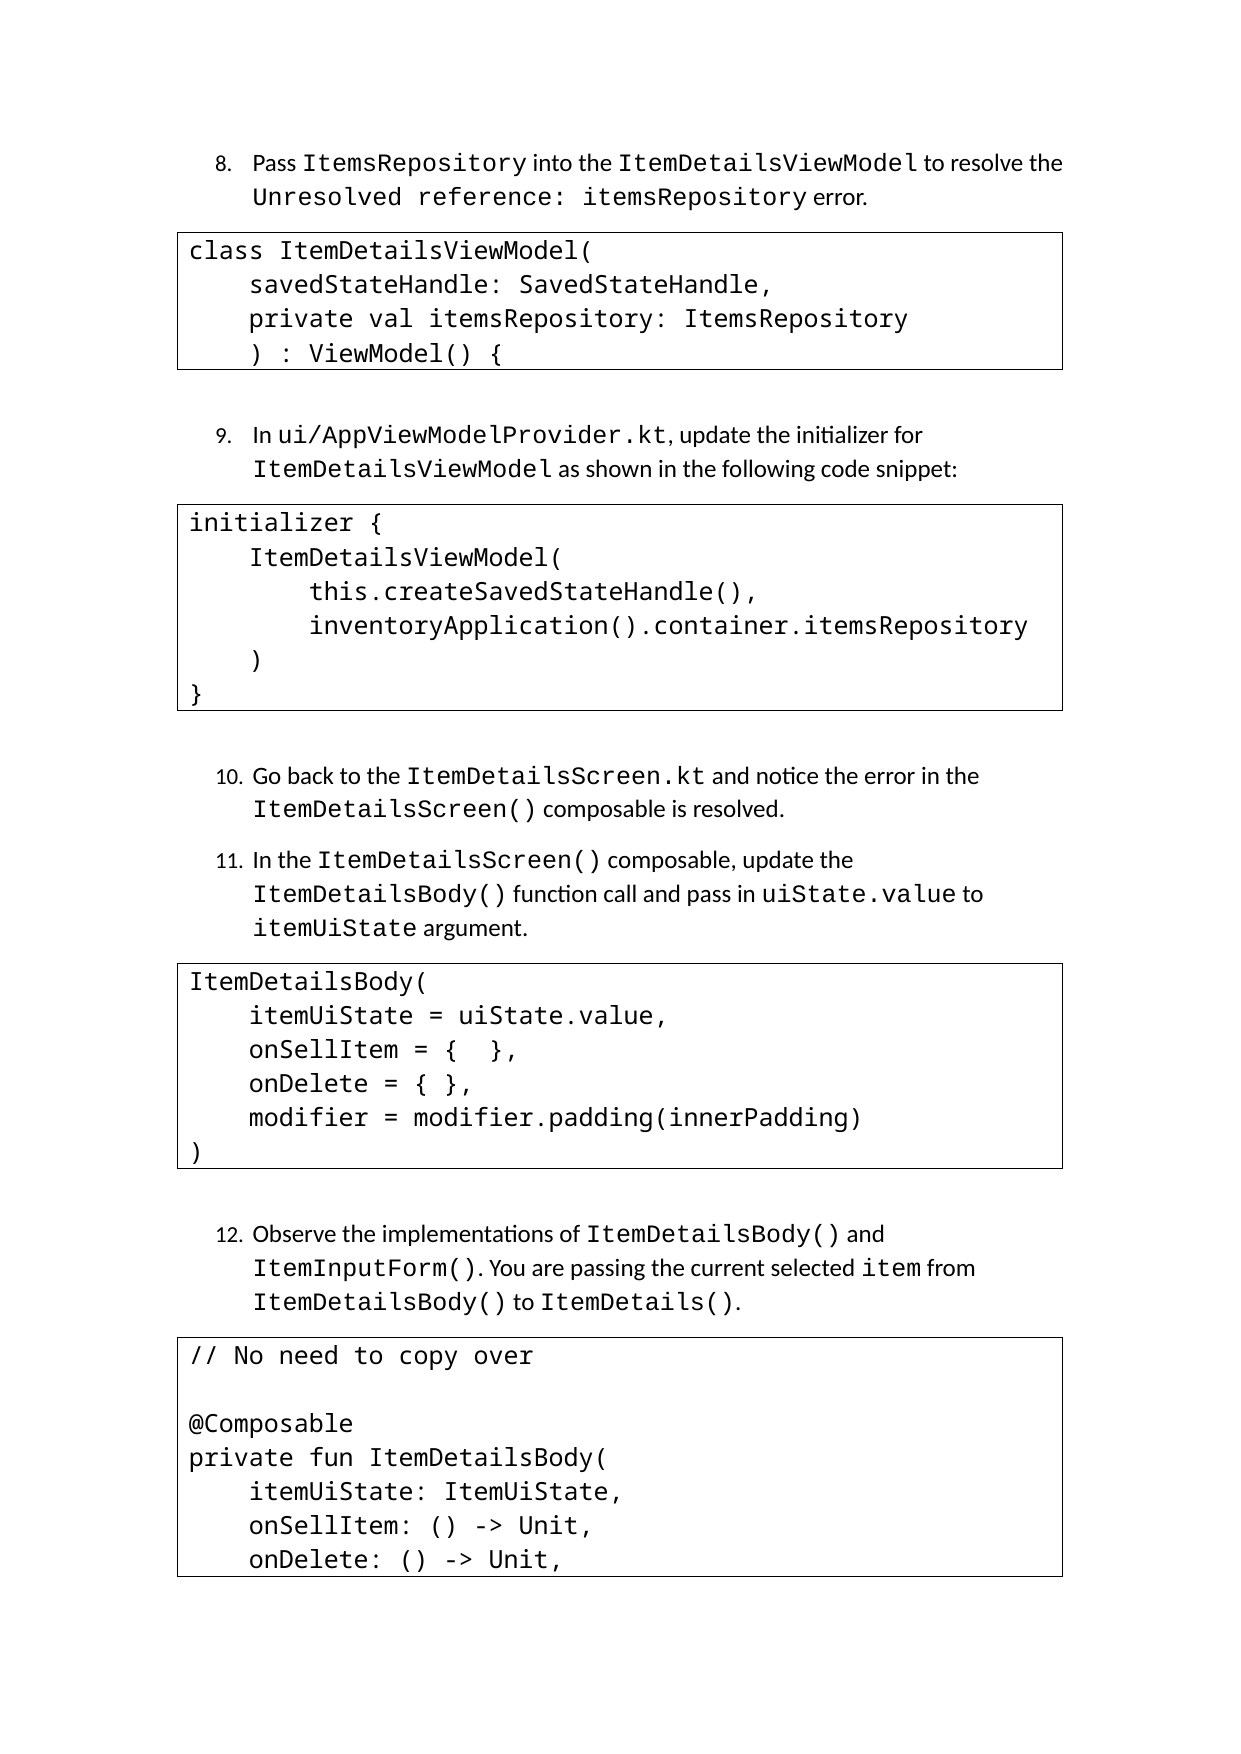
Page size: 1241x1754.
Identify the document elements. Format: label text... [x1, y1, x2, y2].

list Go back to the ItemDetailsScreen.kt and notice the error in the ItemDetailsScreen() composable is resolved. [215, 760, 1063, 825]
table_header initializer { ItemDetailsViewModel( this.createSavedStateHandle(), inventoryApplication().container.itemsRepository ) } [178, 505, 1062, 709]
list Observe the implementations of ItemDetailsBody() and ItemInputForm(). You are passing the current selected item from ItemDetailsBody() to ItemDetails(). [215, 1218, 1063, 1318]
list In the ItemDetailsScreen() composable, update the ItemDetailsBody() function call and pass in uiState.value to itemUiState argument. [215, 844, 1063, 944]
table_header // No need to copy over @Composable private fun ItemDetailsBody( itemUiState: ItemUiState, onSellItem: () -> Unit, onDelete: () -> Unit, [178, 1338, 1062, 1576]
table_header ItemDetailsBody( itemUiState = uiState.value, onSellItem = { }, onDelete = { }, modifier = modifier.padding(innerPadding) ) [178, 964, 1062, 1168]
list In ui/AppViewModelProvider.kt, update the initializer for ItemDetailsViewModel as shown in the following code snippet: [215, 419, 1063, 485]
table_header class ItemDetailsViewModel( savedStateHandle: SavedStateHandle, private val itemsRepository: ItemsRepository ) : ViewModel() { [178, 233, 1062, 369]
list Pass ItemsRepository into the ItemDetailsViewModel to resolve the Unresolved reference: itemsRepository error. [215, 148, 1063, 213]
